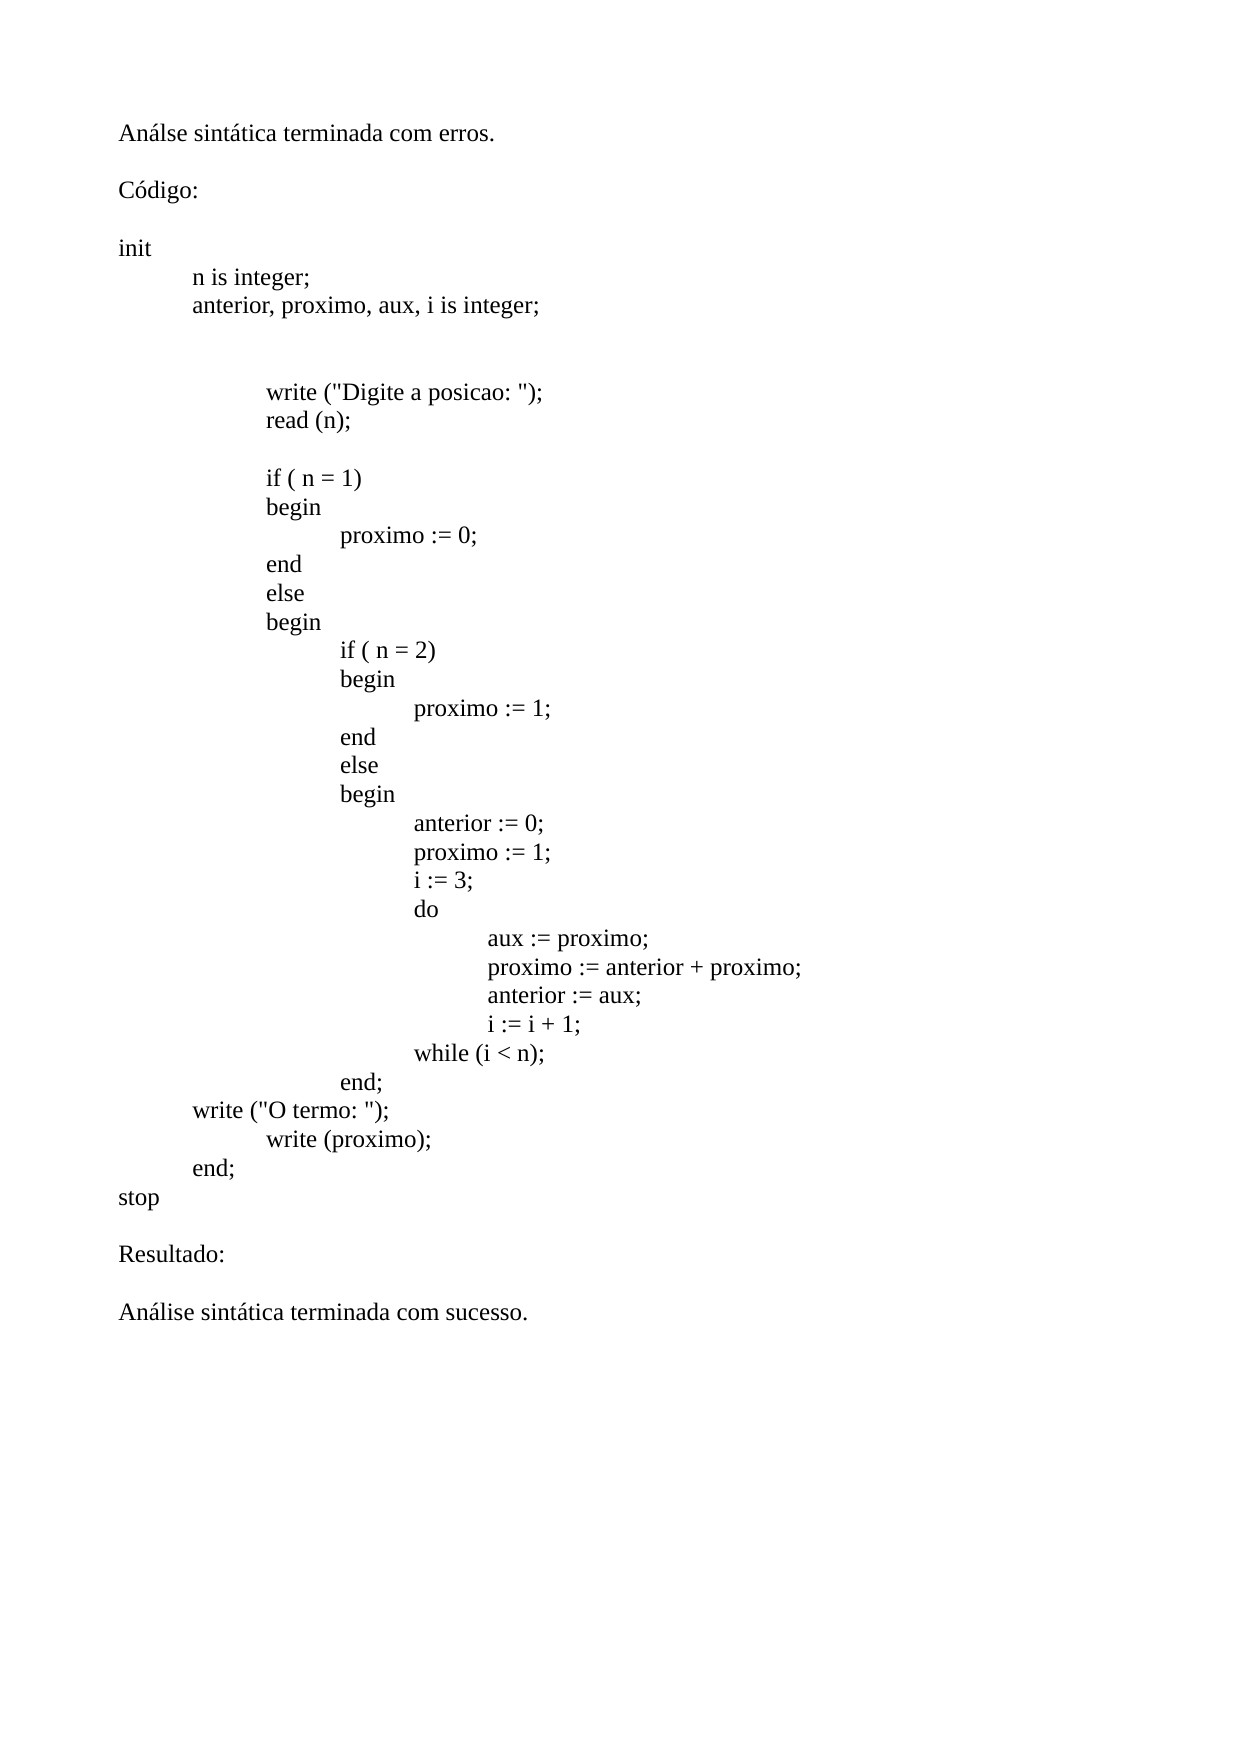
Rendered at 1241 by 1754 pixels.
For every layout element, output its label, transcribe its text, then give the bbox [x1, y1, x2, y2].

text n is integer; [118, 262, 1122, 291]
text if ( n = 2) [118, 636, 1122, 664]
text read (n); [118, 406, 1122, 434]
text do [118, 894, 1122, 923]
text else [118, 751, 1122, 779]
text Código: [118, 176, 1122, 204]
text Análse sintática terminada com erros. [118, 118, 1122, 147]
text end [118, 722, 1122, 751]
text anterior, proximo, aux, i is integer; [118, 291, 1122, 319]
text end [118, 549, 1122, 578]
text if ( n = 1) [118, 463, 1122, 492]
text end; [118, 1153, 1122, 1182]
text write ("Digite a posicao: "); [118, 377, 1122, 406]
text proximo := 0; [118, 521, 1122, 549]
text Análise sintática terminada com sucesso. [118, 1297, 1122, 1326]
text begin [118, 664, 1122, 693]
text Resultado: [118, 1239, 1122, 1268]
text anterior := aux; [118, 981, 1122, 1009]
text init [118, 233, 1122, 262]
text proximo := 1; [118, 693, 1122, 722]
text proximo := 1; [118, 837, 1122, 866]
text begin [118, 779, 1122, 808]
text proximo := anterior + proximo; [118, 952, 1122, 981]
text write ("O termo: "); [118, 1096, 1122, 1124]
text begin [118, 607, 1122, 636]
text end; [118, 1067, 1122, 1096]
text write (proximo); [118, 1124, 1122, 1153]
text anterior := 0; [118, 808, 1122, 837]
text while (i < n); [118, 1038, 1122, 1067]
text aux := proximo; [118, 923, 1122, 952]
text i := 3; [118, 866, 1122, 894]
text else [118, 578, 1122, 607]
text i := i + 1; [118, 1009, 1122, 1038]
text begin [118, 492, 1122, 521]
text stop [118, 1182, 1122, 1211]
